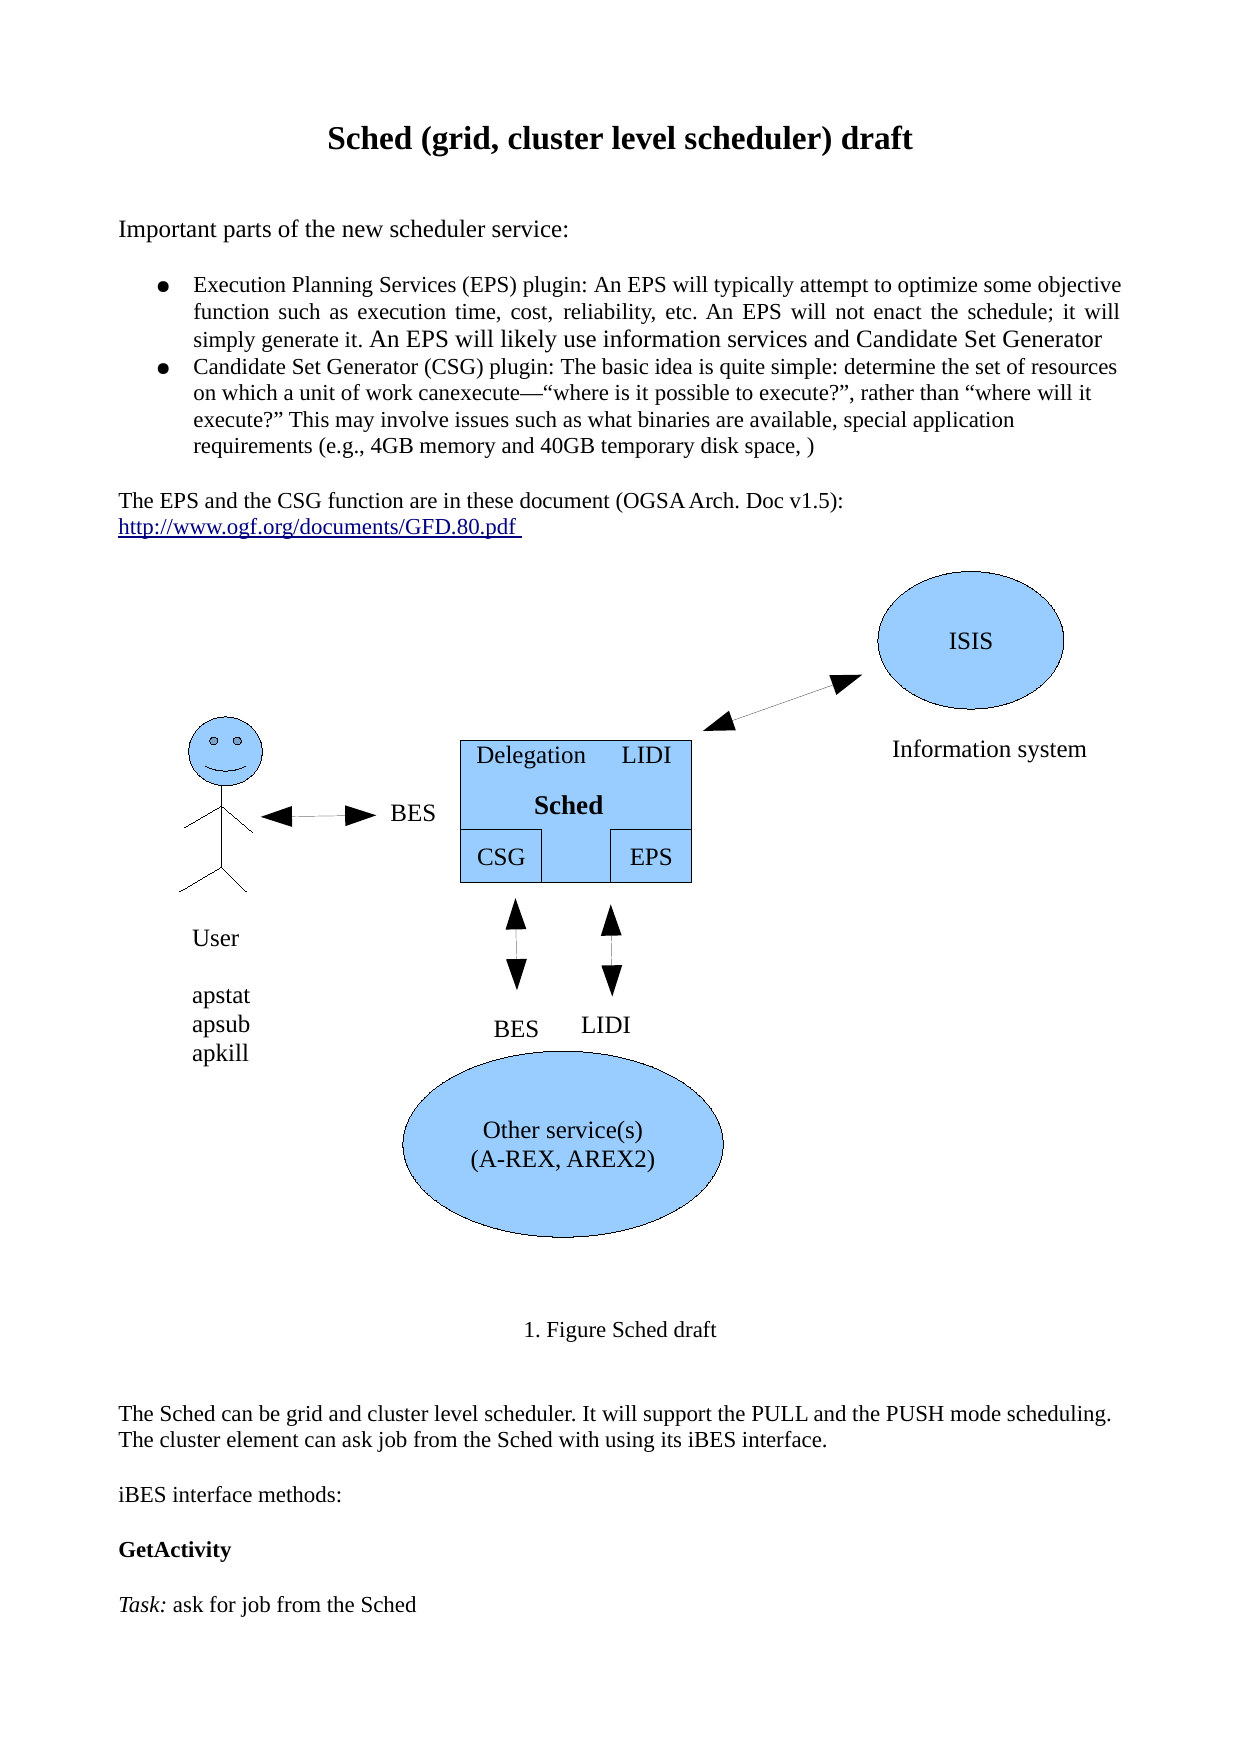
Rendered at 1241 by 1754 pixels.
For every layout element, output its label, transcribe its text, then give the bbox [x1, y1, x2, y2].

text The Sched can be grid and cluster level scheduler. It will support the PULL and the PUSH mode scheduling. The cluster element can ask job from the Sched with using its iBES interface. [118, 1400, 1122, 1453]
list Execution Planning Services (EPS) plugin: An EPS will typically attempt to optimize some objective function such as execution time, cost, reliability, etc. An EPS will not enact the schedule; it will simply generate it. An EPS will likely use information services and Candidate Set Generator [156, 271, 1122, 353]
text Task: ask for job from the Sched [118, 1592, 1122, 1618]
text iBES interface methods: [118, 1481, 1122, 1508]
text Sched (grid, cluster level scheduler) draft [118, 118, 1122, 156]
text GetActivity [118, 1536, 1122, 1563]
text 1. Figure Sched draft [118, 1316, 1122, 1342]
text The EPS and the CSG function are in these document (OGSA Arch. Doc v1.5): http://www.ogf.org/documents/GFD.80.pdf [118, 487, 1122, 540]
list Candidate Set Generator (CSG) plugin: The basic idea is quite simple: determine the set of resources on which a unit of work canexecute—“where is it possible to execute?”, rather than “where will it execute?” This may involve issues such as what binaries are available, special application requirements (e.g., 4GB memory and 40GB temporary disk space, ) [156, 353, 1122, 458]
text Important parts of the new scheduler service: [118, 214, 1122, 243]
